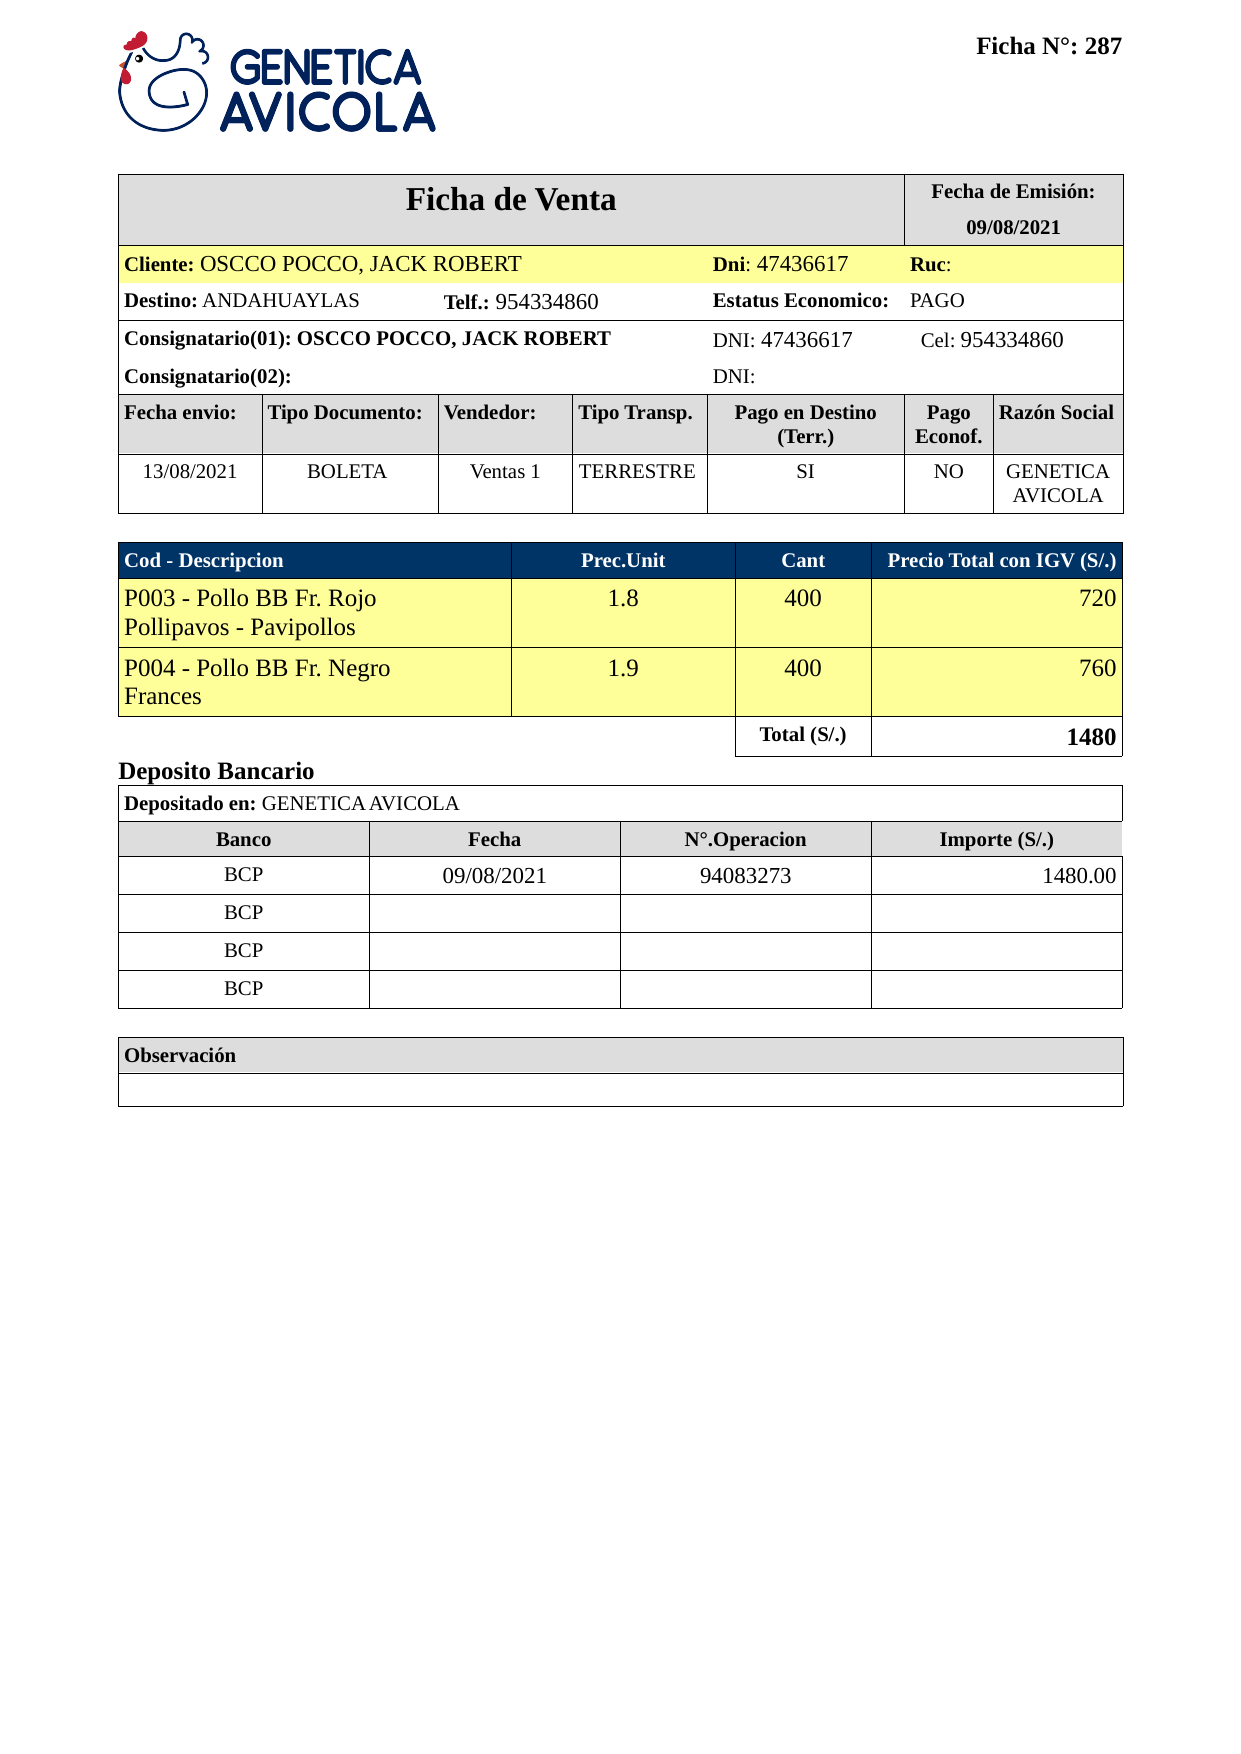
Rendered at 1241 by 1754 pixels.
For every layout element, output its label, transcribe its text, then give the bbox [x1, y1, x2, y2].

table_header Cod - Descripcion [119, 543, 511, 578]
table_cell Pago en Destino (Terr.) [708, 395, 904, 453]
table_cell BCP [119, 857, 369, 894]
table_header Cant [736, 543, 871, 578]
table_cell 760 [872, 648, 1122, 716]
table_cell [511, 717, 735, 756]
table_cell SI [708, 455, 904, 513]
table_cell P004 - Pollo BB Fr. Negro Frances [119, 648, 511, 716]
table_cell Fecha envio: [119, 395, 262, 453]
picture [118, 31, 436, 132]
table_cell Importe (S/.) [872, 822, 1122, 856]
table_cell Cel: 954334860 [915, 321, 1123, 358]
table_cell Tipo Documento: [263, 395, 438, 453]
table_cell Estatus Economico: [707, 283, 904, 320]
table_cell Tipo Transp. [573, 395, 707, 453]
table_cell Razón Social [994, 395, 1123, 453]
table_cell 09/08/2021 [905, 209, 1123, 245]
table_cell [621, 895, 871, 932]
table_header Prec.Unit [512, 543, 735, 578]
table_cell BCP [119, 933, 369, 970]
table_header Ficha de Venta [119, 175, 904, 245]
table_cell Vendedor: [439, 395, 572, 453]
table_cell 1480.00 [872, 857, 1122, 894]
table_cell 400 [736, 579, 871, 647]
table_cell [872, 895, 1122, 932]
table_cell DNI: [707, 358, 1123, 394]
table_cell [370, 933, 620, 970]
table_cell TERRESTRE [573, 455, 707, 513]
table_header Fecha de Emisión: [905, 175, 1123, 209]
table_cell P003 - Pollo BB Fr. Rojo Pollipavos - Pavipollos [119, 579, 511, 647]
table_cell [370, 971, 620, 1008]
table_cell [872, 971, 1122, 1008]
table_cell N°.Operacion [621, 822, 871, 856]
table_cell 94083273 [621, 857, 871, 894]
table_cell NO [905, 455, 993, 513]
table_cell Consignatario(02): [119, 358, 707, 394]
table_cell [872, 933, 1122, 970]
table_cell Destino: ANDAHUAYLAS [119, 283, 438, 320]
table_cell BOLETA [263, 455, 438, 513]
table_cell Consignatario(01): OSCCO POCCO, JACK ROBERT [119, 321, 707, 358]
table_cell [119, 1074, 1123, 1106]
table_cell 13/08/2021 [119, 455, 262, 513]
table_cell 720 [872, 579, 1122, 647]
table_cell 1480 [872, 717, 1122, 756]
table_cell [370, 895, 620, 932]
table_cell 1.9 [512, 648, 735, 716]
table_cell Pago Econof. [905, 395, 993, 453]
table_cell [118, 717, 511, 756]
table_cell [621, 933, 871, 970]
table_header Depositado en: GENETICA AVICOLA [119, 786, 1122, 821]
table_header Precio Total con IGV (S/.) [872, 543, 1122, 578]
table_cell Ventas 1 [439, 455, 572, 513]
table_cell 400 [736, 648, 871, 716]
table_header Observación [119, 1038, 1123, 1072]
table_cell 09/08/2021 [370, 857, 620, 894]
table_cell GENETICA AVICOLA [994, 455, 1123, 513]
table_cell Fecha [370, 822, 620, 856]
table_cell PAGO [904, 283, 1123, 320]
table_cell Telf.: 954334860 [438, 283, 707, 320]
text Deposito Bancario [118, 756, 1122, 785]
table_cell [621, 971, 871, 1008]
table_cell BCP [119, 971, 369, 1008]
table_cell Banco [119, 822, 369, 856]
table_cell Dni: 47436617 [707, 246, 904, 283]
table_cell Ruc: [904, 246, 1123, 283]
table_cell Total (S/.) [736, 717, 871, 756]
table_cell 1.8 [512, 579, 735, 647]
table_cell BCP [119, 895, 369, 932]
table_cell DNI: 47436617 [707, 321, 915, 358]
table_cell Cliente: OSCCO POCCO, JACK ROBERT [119, 246, 707, 283]
